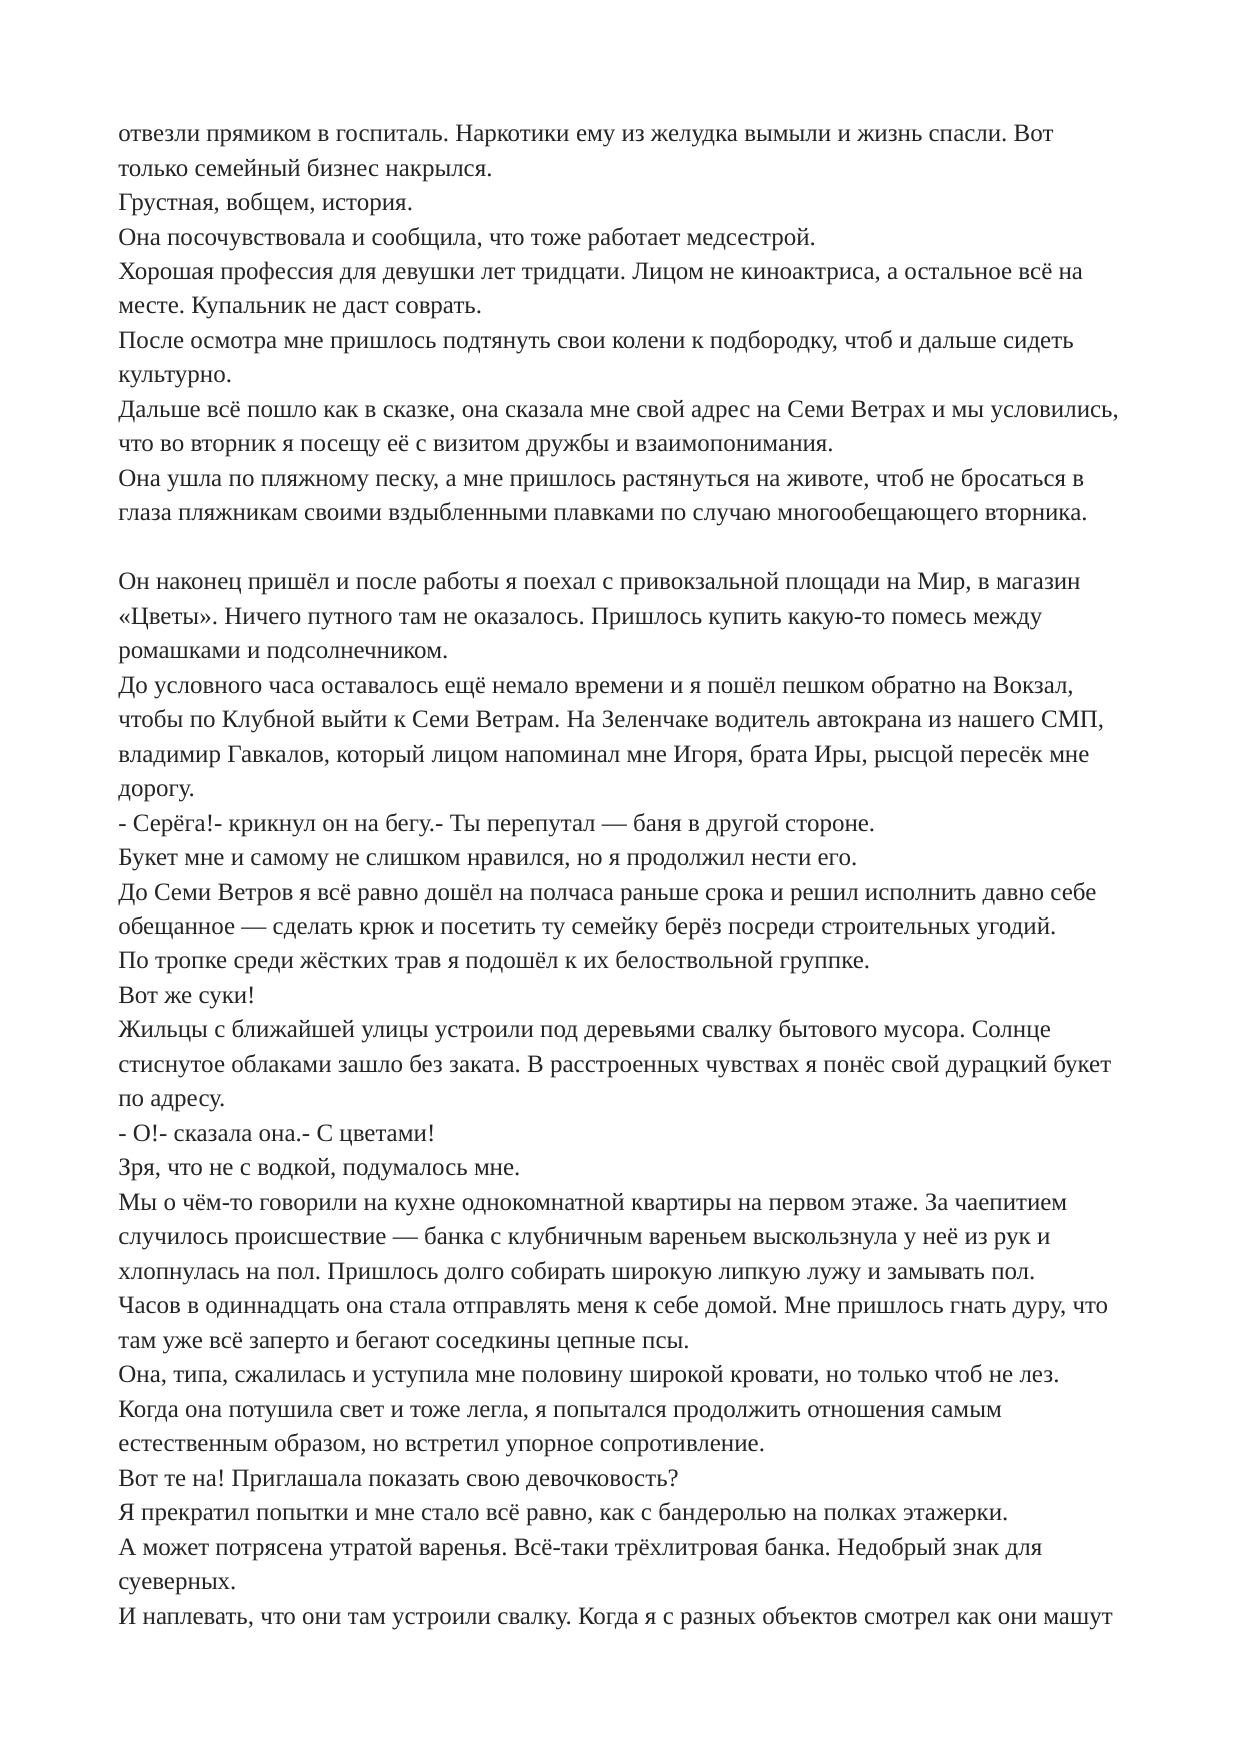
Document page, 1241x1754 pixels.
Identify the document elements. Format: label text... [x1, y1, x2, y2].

text Часов в одиннадцать она стала отправлять меня к себе домой. Мне пришлось гнать дуру, что там уже всё заперто и бегают соседкины цепные псы. [118, 1290, 1122, 1354]
text Мы о чём-то говорили на кухне однокомнатной квартиры на первом этаже. За чаепитием случилось происшествие — банка с клубничным вареньем выскользнула у неё из рук и хлопнулась на пол. Пришлось долго собирать широкую липкую лужу и замывать пол. [118, 1187, 1122, 1285]
text отвезли прямиком в госпиталь. Наркотики ему из желудка вымыли и жизнь спасли. Вот только семейный бизнес накрылся. [118, 118, 1122, 181]
text Букет мне и самому не слишком нравился, но я продолжил нести его. [118, 842, 1122, 871]
text Вот же суки! [118, 980, 1122, 1009]
text После осмотра мне пришлось подтянуть свои колени к подбородку, чтоб и дальше сидеть культурно. [118, 325, 1122, 388]
text Она, типа, сжалилась и уступила мне половину широкой кровати, но только чтоб не лез. [118, 1359, 1122, 1388]
text Он наконец пришёл и после работы я поехал с привокзальной площади на Мир, в магазин «Цветы». Ничего путного там не оказалось. Пришлось купить какую-то помесь между ромашками и подсолнечником. [118, 566, 1122, 664]
text А может потрясена утратой варенья. Всё-таки трёхлитровая банка. Недобрый знак для суеверных. [118, 1532, 1122, 1595]
text Грустная, вобщем, история. [118, 187, 1122, 216]
text Она посочувствовала и сообщила, что тоже работает медсестрой. [118, 222, 1122, 250]
text Хорошая профессия для девушки лет тридцати. Лицом не киноактриса, а остальное всё на месте. Купальник не даст соврать. [118, 256, 1122, 319]
text Она ушла по пляжному песку, а мне пришлось растянуться на животе, чтоб не бросаться в глаза пляжникам своими вздыбленными плавками по случаю многообещающего вторника. [118, 463, 1122, 526]
text По тропке среди жёстких трав я подошёл к их белоствольной группке. [118, 946, 1122, 974]
text - О!- сказала она.- С цветами! [118, 1118, 1122, 1147]
text Дальше всё пошло как в сказке, она сказала мне свой адрес на Семи Ветрах и мы условились, что во вторник я посещу её с визитом дружбы и взаимопонимания. [118, 394, 1122, 457]
text Зря, что не с водкой, подумалось мне. [118, 1152, 1122, 1181]
text До Семи Ветров я всё равно дошёл на полчаса раньше срока и решил исполнить давно себе обещанное — сделать крюк и посетить ту семейку берёз посреди строительных угодий. [118, 877, 1122, 940]
text До условного часа оставалось ещё немало времени и я пошёл пешком обратно на Вокзал, чтобы по Клубной выйти к Семи Ветрам. На Зеленчаке водитель автокрана из нашего СМП, владимир Гавкалов, который лицом напоминал мне Игоря, брата Иры, рысцой пересёк мне дорогу. [118, 670, 1122, 802]
text И наплевать, что они там устроили свалку. Когда я с разных объектов смотрел как они машут [118, 1601, 1122, 1629]
text - Серёга!- крикнул он на бегу.- Ты перепутал — баня в другой стороне. [118, 808, 1122, 836]
text Жильцы с ближайшей улицы устроили под деревьями свалку бытового мусора. Солнце стиснутое облаками зашло без заката. В расстроенных чувствах я понёс свой дурацкий букет по адресу. [118, 1014, 1122, 1112]
text Я прекратил попытки и мне стало всё равно, как с бандеролью на полках этажерки. [118, 1497, 1122, 1526]
text Когда она потушила свет и тоже легла, я попытался продолжить отношения самым естественным образом, но встретил упорное сопротивление. [118, 1394, 1122, 1457]
text Вот те на! Приглашала показать свою девочковость? [118, 1463, 1122, 1492]
